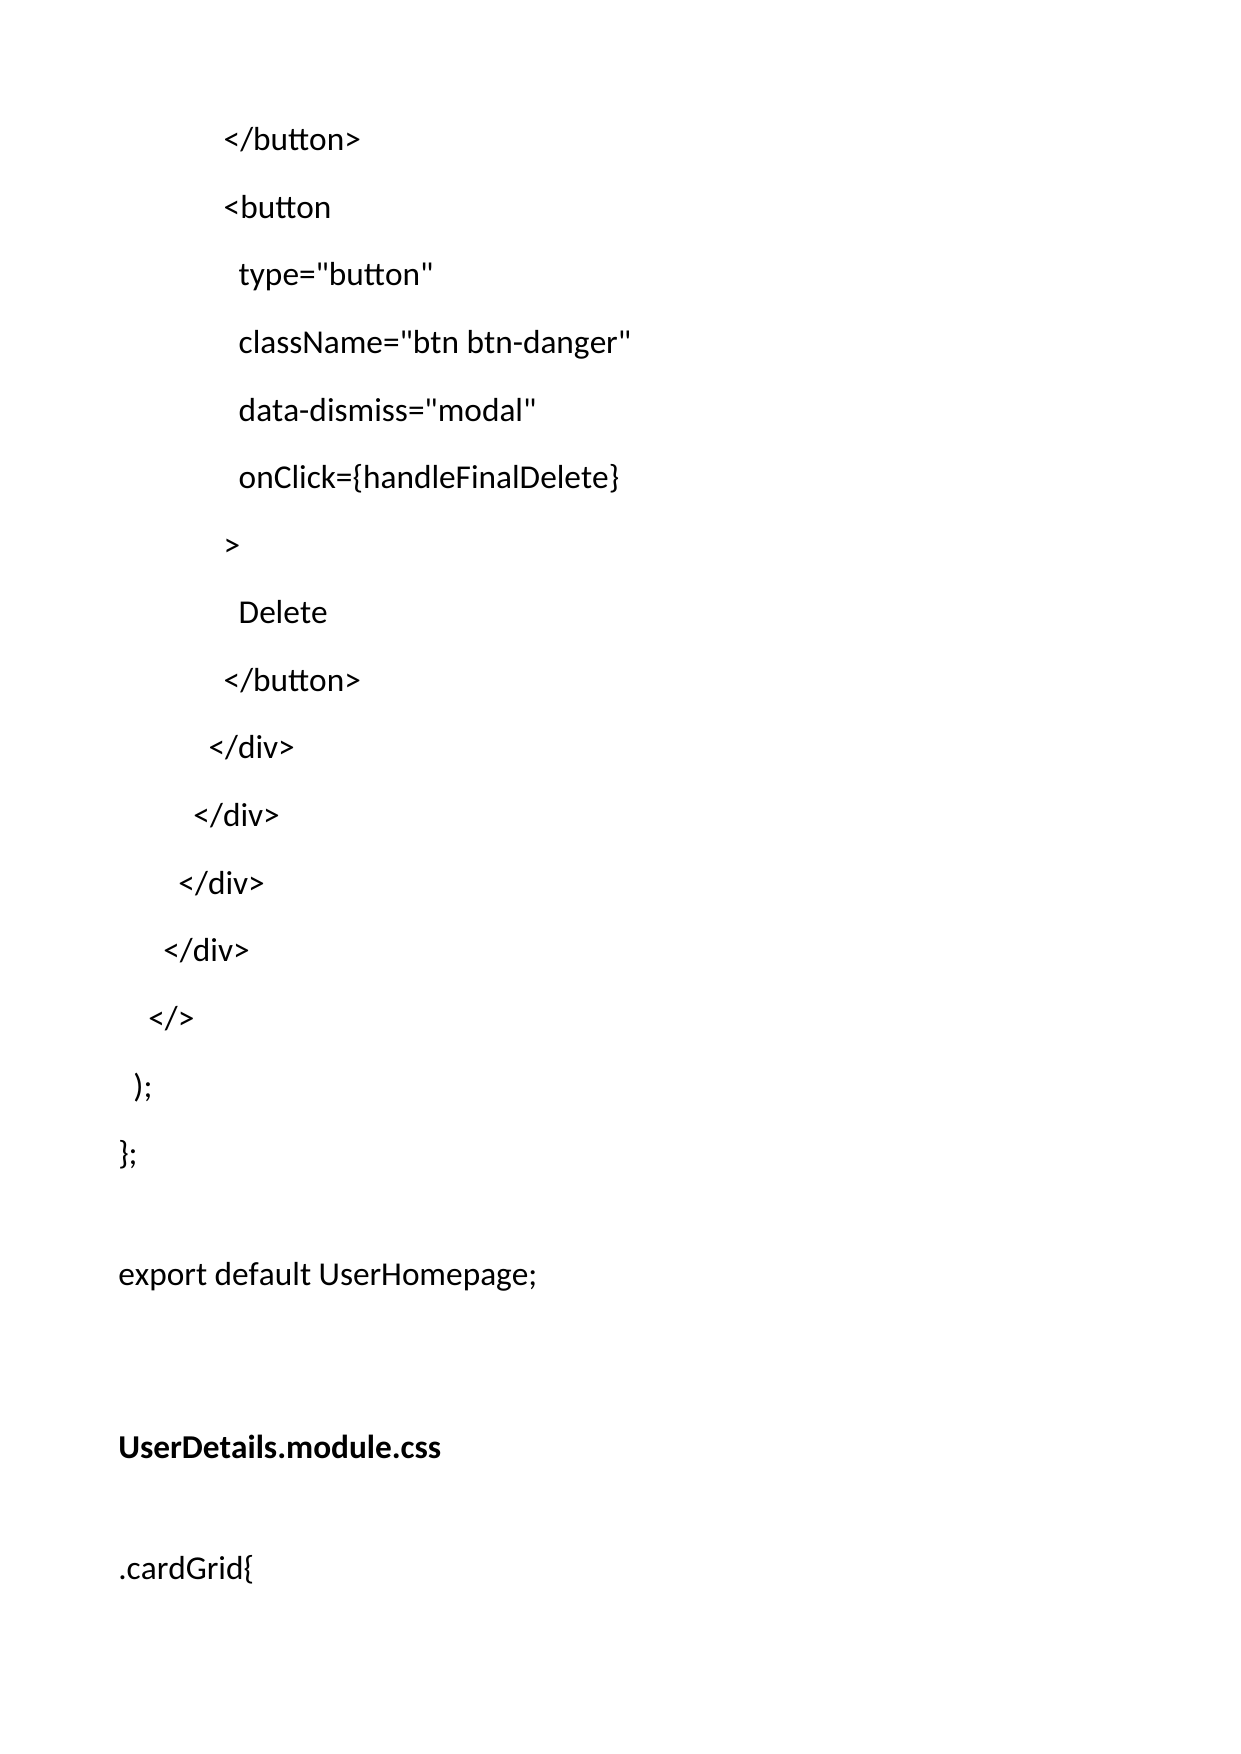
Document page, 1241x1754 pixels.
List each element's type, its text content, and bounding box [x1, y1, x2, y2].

text onClick={handleFinalDelete} [118, 456, 1122, 497]
text ); [118, 1064, 1122, 1105]
text className="btn btn-danger" [118, 321, 1122, 362]
text <button [118, 186, 1122, 226]
text Delete [118, 591, 1122, 632]
text }; [118, 1132, 1122, 1173]
text type="button" [118, 253, 1122, 294]
text </div> [118, 727, 1122, 767]
text export default UserHomepage; [118, 1253, 1122, 1293]
text </button> [118, 118, 1122, 159]
text </div> [118, 794, 1122, 835]
text </div> [118, 929, 1122, 970]
text UserDetails.module.css [118, 1426, 1122, 1467]
text </button> [118, 659, 1122, 700]
text data-dismiss="modal" [118, 388, 1122, 429]
text </div> [118, 862, 1122, 902]
text > [118, 524, 1122, 564]
text .cardGrid{ [118, 1547, 1122, 1588]
text </> [118, 997, 1122, 1038]
